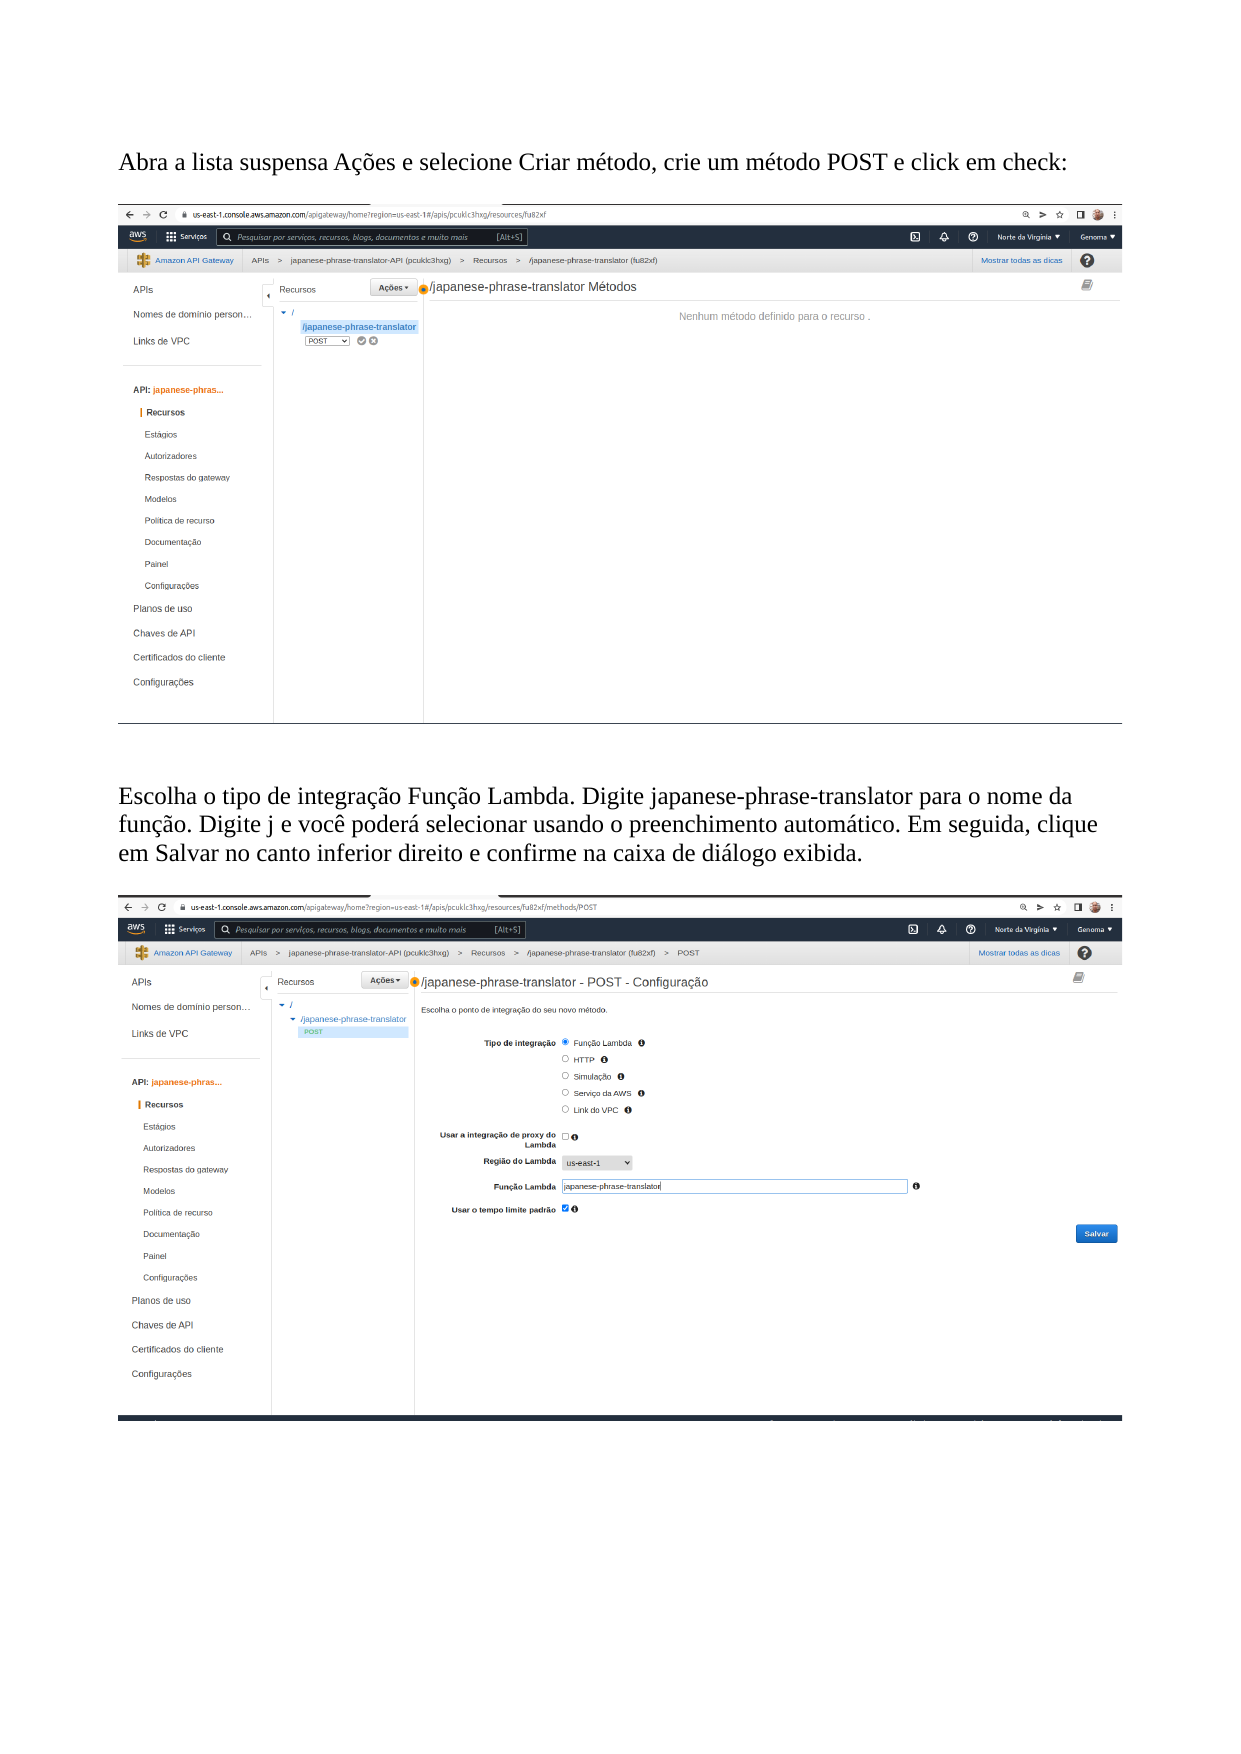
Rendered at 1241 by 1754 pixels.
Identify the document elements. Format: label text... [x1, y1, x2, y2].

picture [118, 895, 1123, 1421]
text Escolha o tipo de integração Função Lambda. Digite japanese-phrase-translator para o nome da função. Digite j e você poderá selecionar usando o preenchimento automático. Em seguida, clique em Salvar no canto inferior direito e confirme na caixa de diálogo exibida. [118, 781, 1122, 867]
picture [118, 204, 1123, 724]
text Abra a lista suspensa Ações e selecione Criar método, crie um método POST e click em check: [118, 147, 1122, 176]
